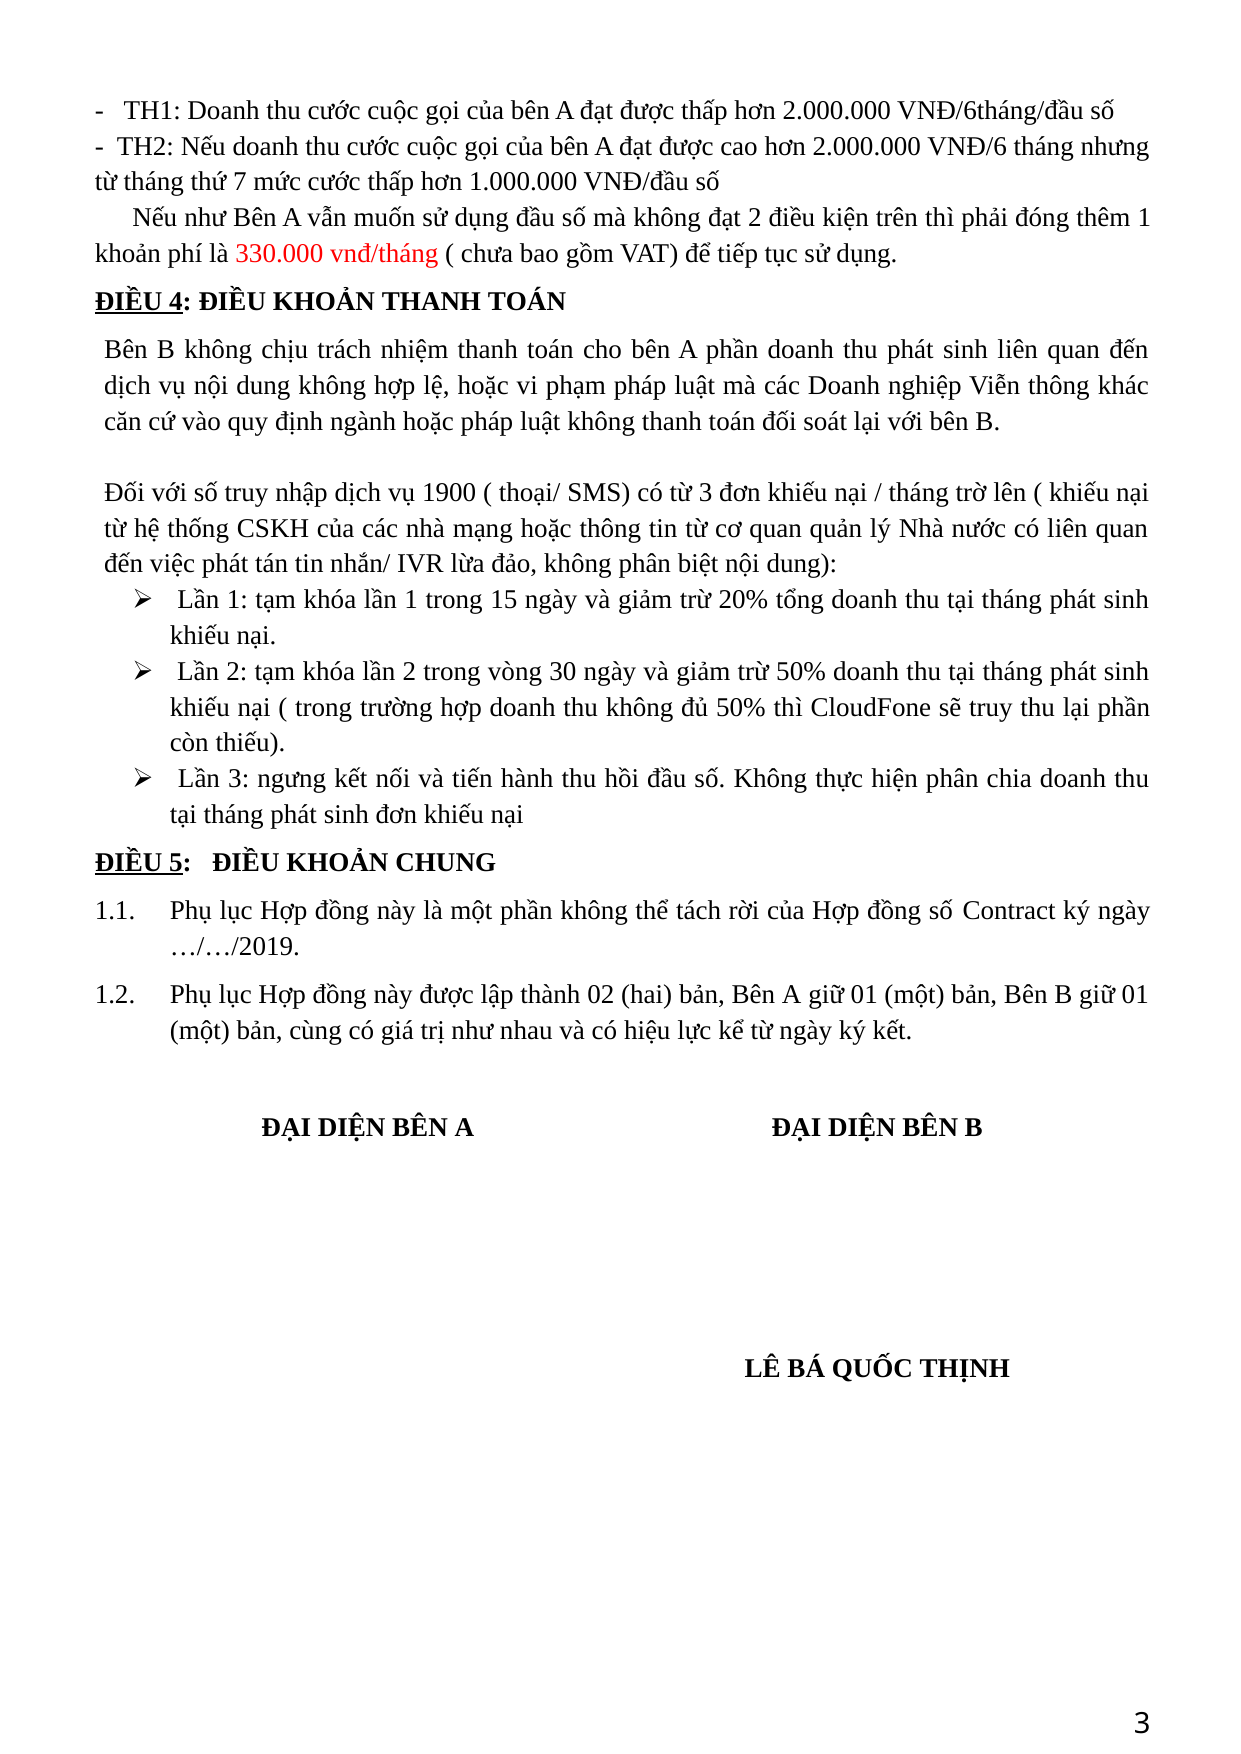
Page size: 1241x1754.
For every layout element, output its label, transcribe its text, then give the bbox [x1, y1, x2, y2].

list Phụ lục Hợp đồng này là một phần không thể tách rời của Hợp đồng số Contract ký ngày …/…/2019. [94, 894, 1150, 961]
table_header ĐẠI DIỆN BÊN A [113, 1098, 622, 1383]
list Phụ lục Hợp đồng này được lập thành 02 (hai) bản, Bên A giữ 01 (một) bản, Bên B giữ 01 (một) bản, cùng có giá trị như nhau và có hiệu lực kể từ ngày ký kết. [94, 978, 1150, 1045]
subtitle ĐIỀU 4: ĐIỀU KHOẢN THANH TOÁN [94, 285, 1150, 316]
text ĐIỀU 5: ĐIỀU KHOẢN CHUNG [94, 846, 1150, 877]
list Lần 1: tạm khóa lần 1 trong 15 ngày và giảm trừ 20% tổng doanh thu tại tháng phát sinh khiếu nại. [132, 583, 1150, 650]
text - TH2: Nếu doanh thu cước cuộc gọi của bên A đạt được cao hơn 2.000.000 VNĐ/6 tháng nhưng từ tháng thứ 7 mức cước thấp hơn 1.000.000 VNĐ/đầu số [94, 129, 1151, 196]
table_header ĐẠI DIỆN BÊN B LÊ BÁ QUỐC THỊNH [623, 1098, 1132, 1383]
text Đối với số truy nhập dịch vụ 1900 ( thoại/ SMS) có từ 3 đơn khiếu nại / tháng trờ lên ( khiếu nại từ hệ thống CSKH của các nhà mạng hoặc thông tin từ cơ quan quản lý Nhà nước có liên quan đến việc phát tán tin nhắn/ IVR lừa đảo, không phân biệt nội dung): [104, 476, 1150, 579]
text Nếu như Bên A vẫn muốn sử dụng đầu số mà không đạt 2 điều kiện trên thì phải đóng thêm 1 khoản phí là 330.000 vnđ/tháng ( chưa bao gồm VAT) để tiếp tục sử dụng. [94, 201, 1151, 268]
text - TH1: Doanh thu cước cuộc gọi của bên A đạt được thấp hơn 2.000.000 VNĐ/6tháng/đầu số [94, 94, 1151, 125]
list Lần 3: ngưng kết nối và tiến hành thu hồi đầu số. Không thực hiện phân chia doanh thu tại tháng phát sinh đơn khiếu nại [132, 762, 1150, 829]
text Bên B không chịu trách nhiệm thanh toán cho bên A phần doanh thu phát sinh liên quan đến dịch vụ nội dung không hợp lệ, hoặc vi phạm pháp luật mà các Doanh nghiệp Viễn thông khác căn cứ vào quy định ngành hoặc pháp luật không thanh toán đối soát lại với bên B. [104, 333, 1150, 436]
list Lần 2: tạm khóa lần 2 trong vòng 30 ngày và giảm trừ 50% doanh thu tại tháng phát sinh khiếu nại ( trong trường hợp doanh thu không đủ 50% thì CloudFone sẽ truy thu lại phần còn thiếu). [132, 655, 1150, 758]
